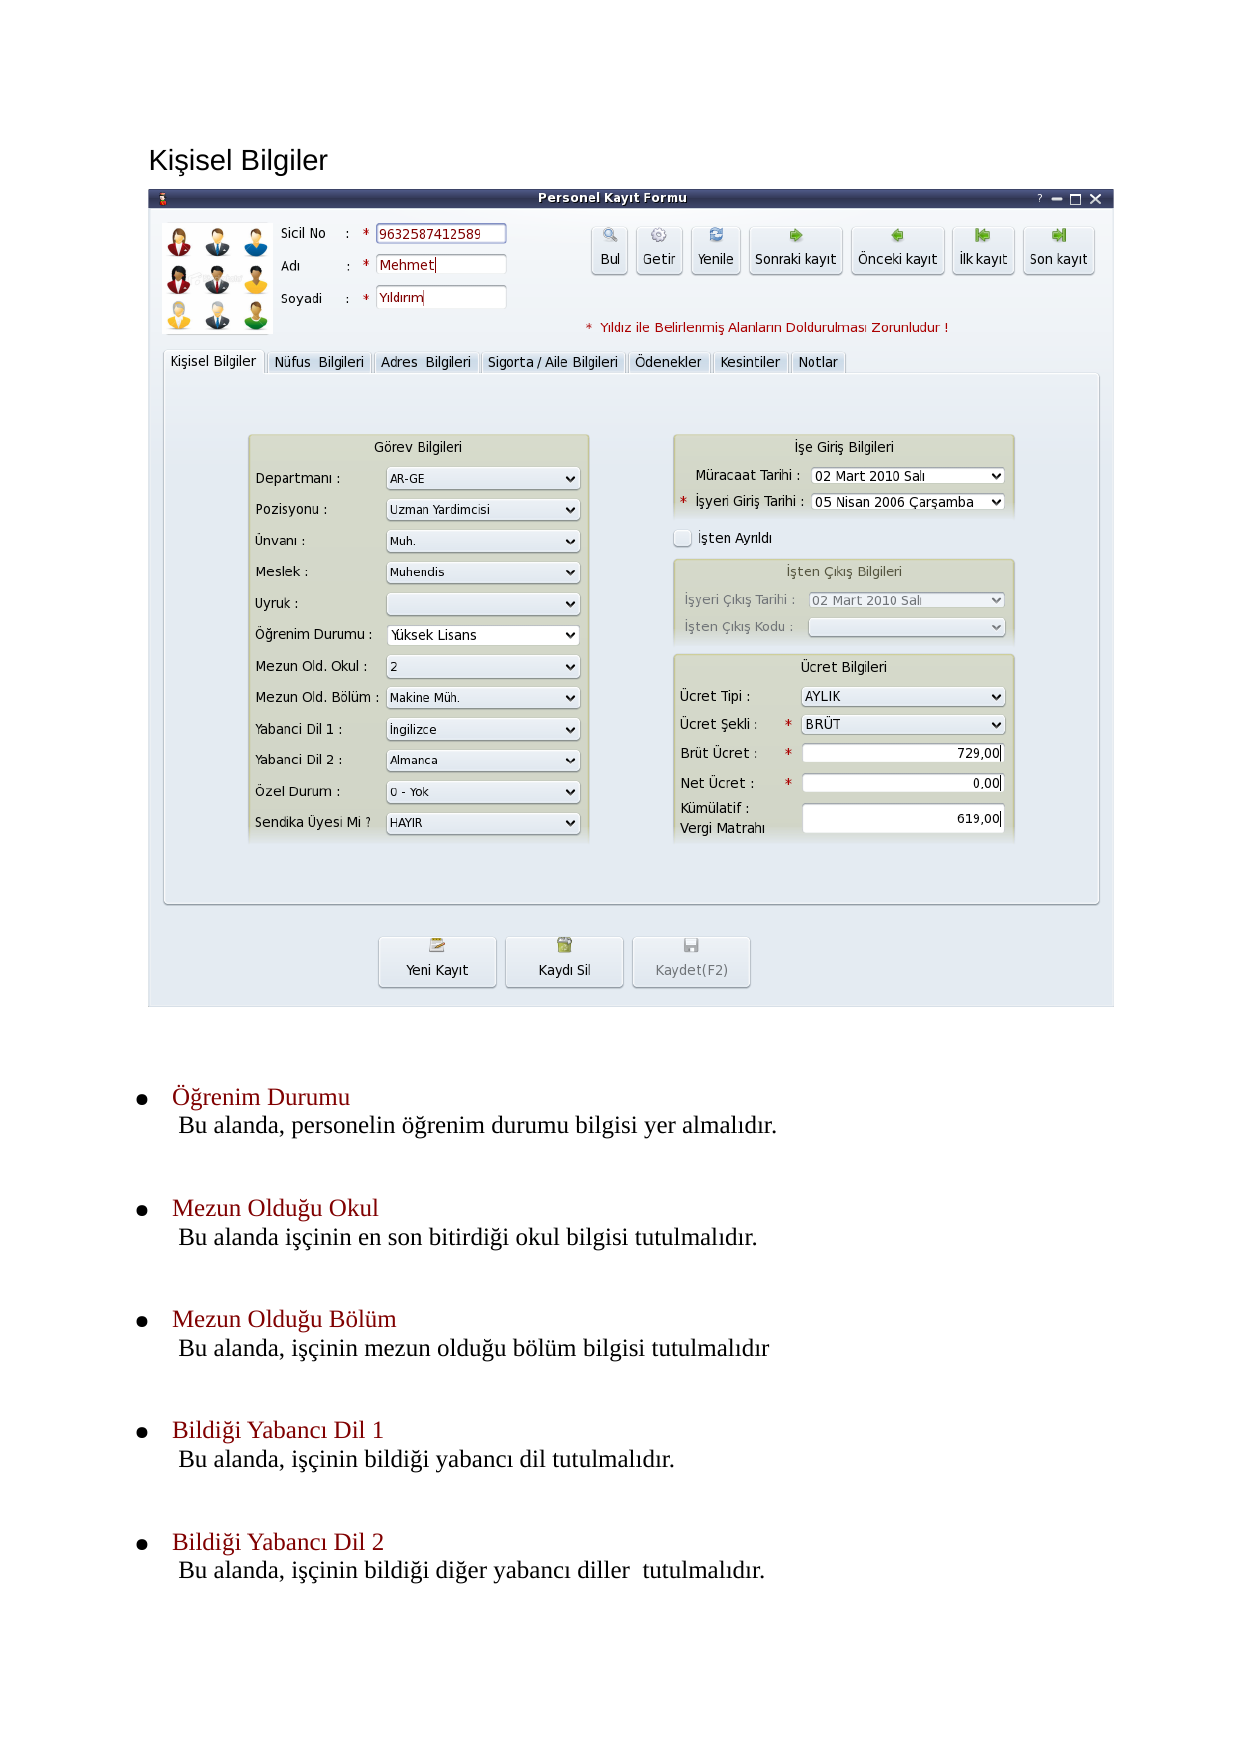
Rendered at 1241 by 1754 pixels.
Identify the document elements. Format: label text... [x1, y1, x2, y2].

list Mezun Olduğu Okul Bu alanda işçinin en son bitirdiği okul bilgisi tutulmalıdır. [134, 1193, 1165, 1250]
picture [148, 189, 1114, 1007]
list Mezun Olduğu Bölüm Bu alanda, işçinin mezun olduğu bölüm bilgisi tutulmalıdır [134, 1304, 1165, 1362]
text Kişisel Bilgiler [148, 143, 1114, 177]
list Bildiği Yabancı Dil 2 Bu alanda, işçinin bildiği diğer yabancı diller tutulmalıdır. [134, 1527, 1165, 1584]
list Öğrenim Durumu Bu alanda, personelin öğrenim durumu bilgisi yer almalıdır. [134, 1082, 1165, 1139]
list Bildiği Yabancı Dil 1 Bu alanda, işçinin bildiği yabancı dil tutulmalıdır. [134, 1415, 1165, 1473]
